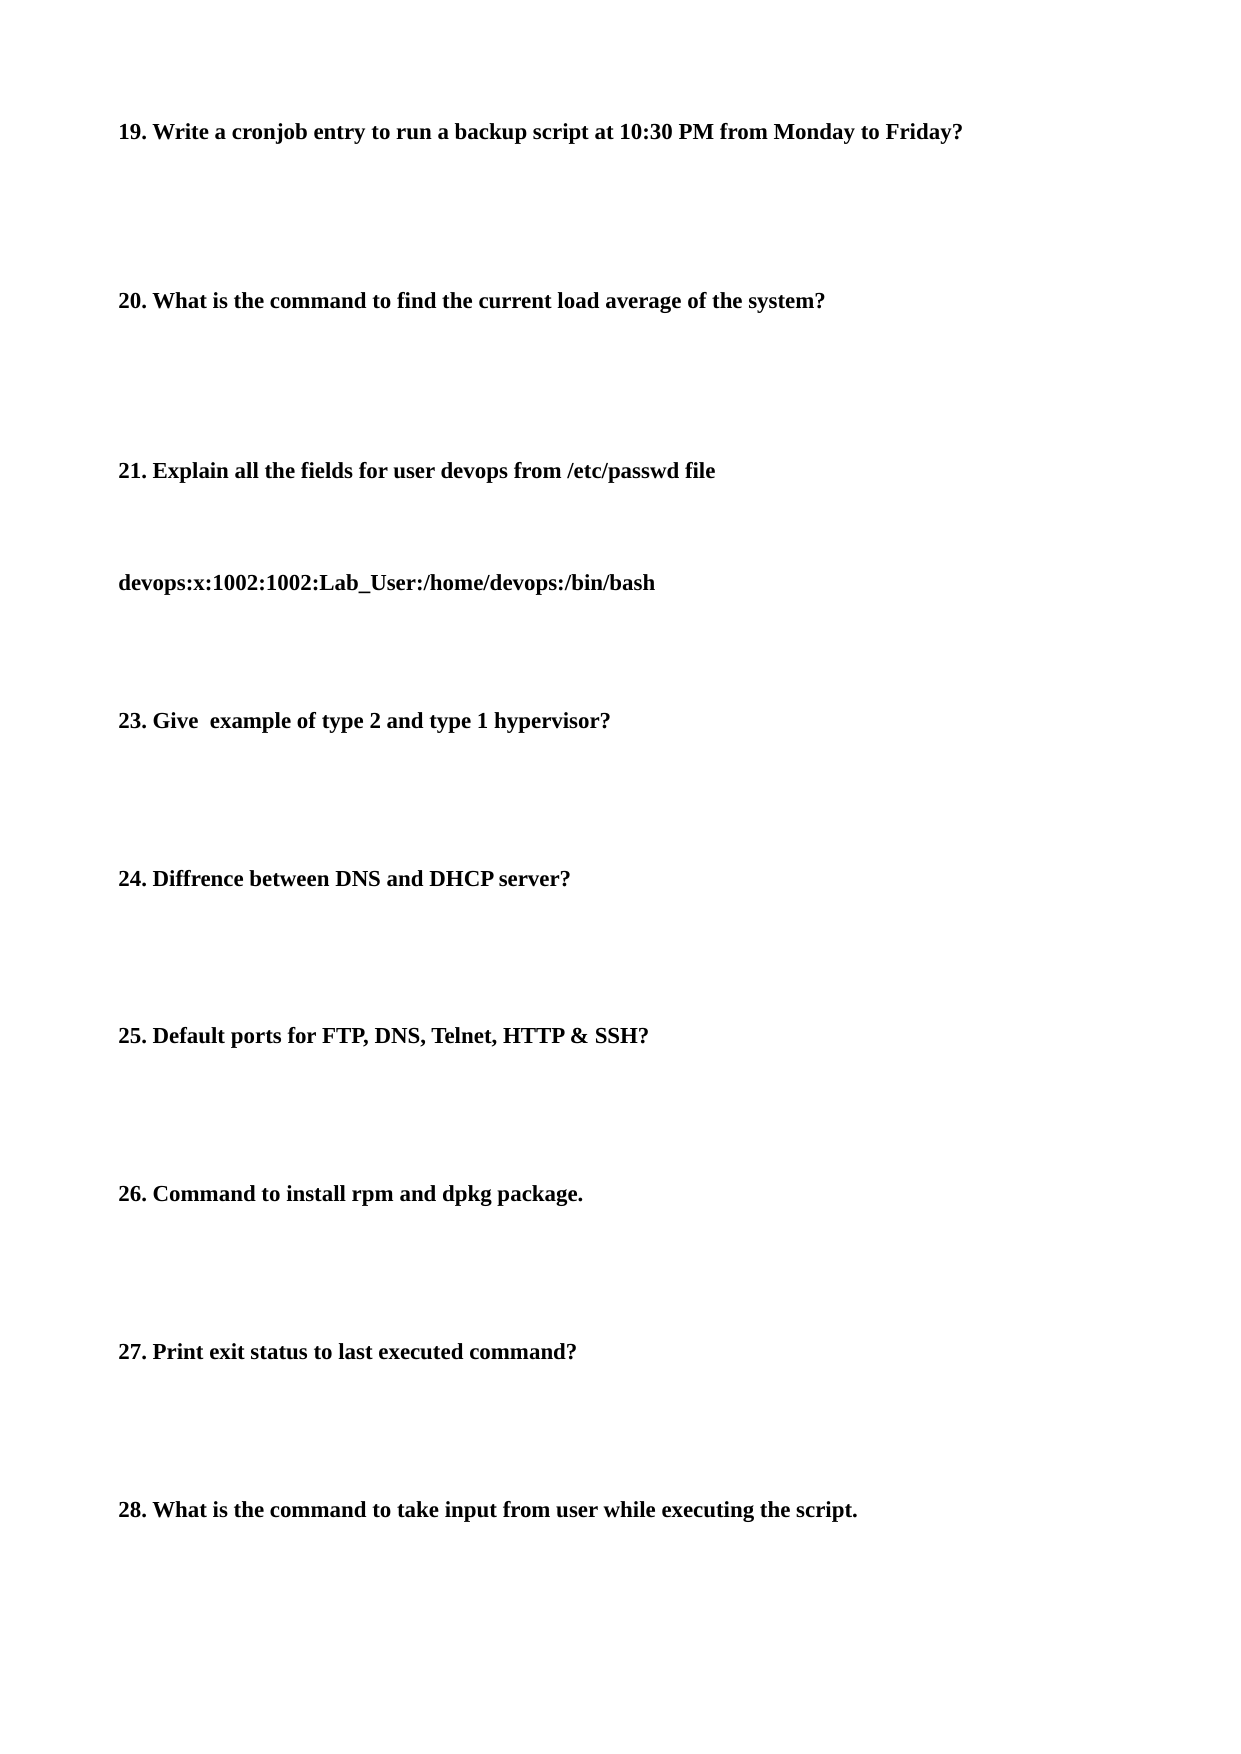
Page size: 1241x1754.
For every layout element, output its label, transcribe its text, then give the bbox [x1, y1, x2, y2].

text 21. Explain all the fields for user devops from /etc/passwd file [118, 457, 1122, 483]
text 23. Give example of type 2 and type 1 hypervisor? [118, 707, 1122, 733]
text 28. What is the command to take input from user while executing the script. [118, 1496, 1122, 1523]
text 26. Command to install rpm and dpkg package. [118, 1181, 1122, 1207]
text 24. Diffrence between DNS and DHCP server? [118, 865, 1122, 891]
text 25. Default ports for FTP, DNS, Telnet, HTTP & SSH? [118, 1023, 1122, 1049]
text 20. What is the command to find the current load average of the system? [118, 288, 1122, 314]
text 27. Print exit status to last executed command? [118, 1338, 1122, 1365]
text 19. Write a cronjob entry to run a backup script at 10:30 PM from Monday to Friday? [118, 118, 1122, 144]
text devops:x:1002:1002:Lab_User:/home/devops:/bin/bash [118, 569, 1122, 638]
